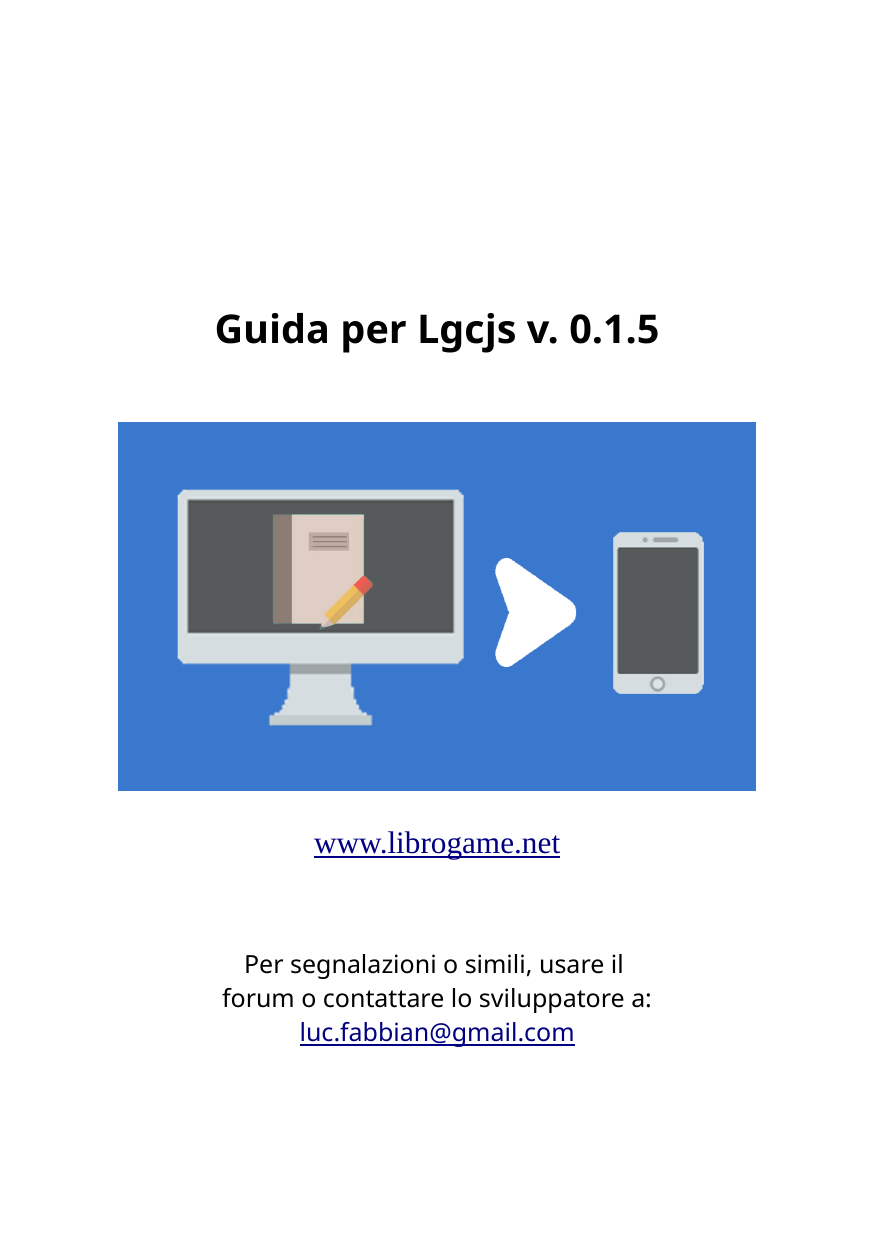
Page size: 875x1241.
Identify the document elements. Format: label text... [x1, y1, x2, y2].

picture [118, 422, 756, 791]
text forum o contattare lo sviluppatore a: [118, 981, 756, 1015]
text luc.fabbian@gmail.com [118, 1015, 756, 1049]
text Guida per Lgcjs v. 0.1.5 [118, 301, 756, 355]
text www.librogame.net [118, 825, 756, 861]
text Per segnalazioni o simili, usare il [118, 947, 756, 981]
